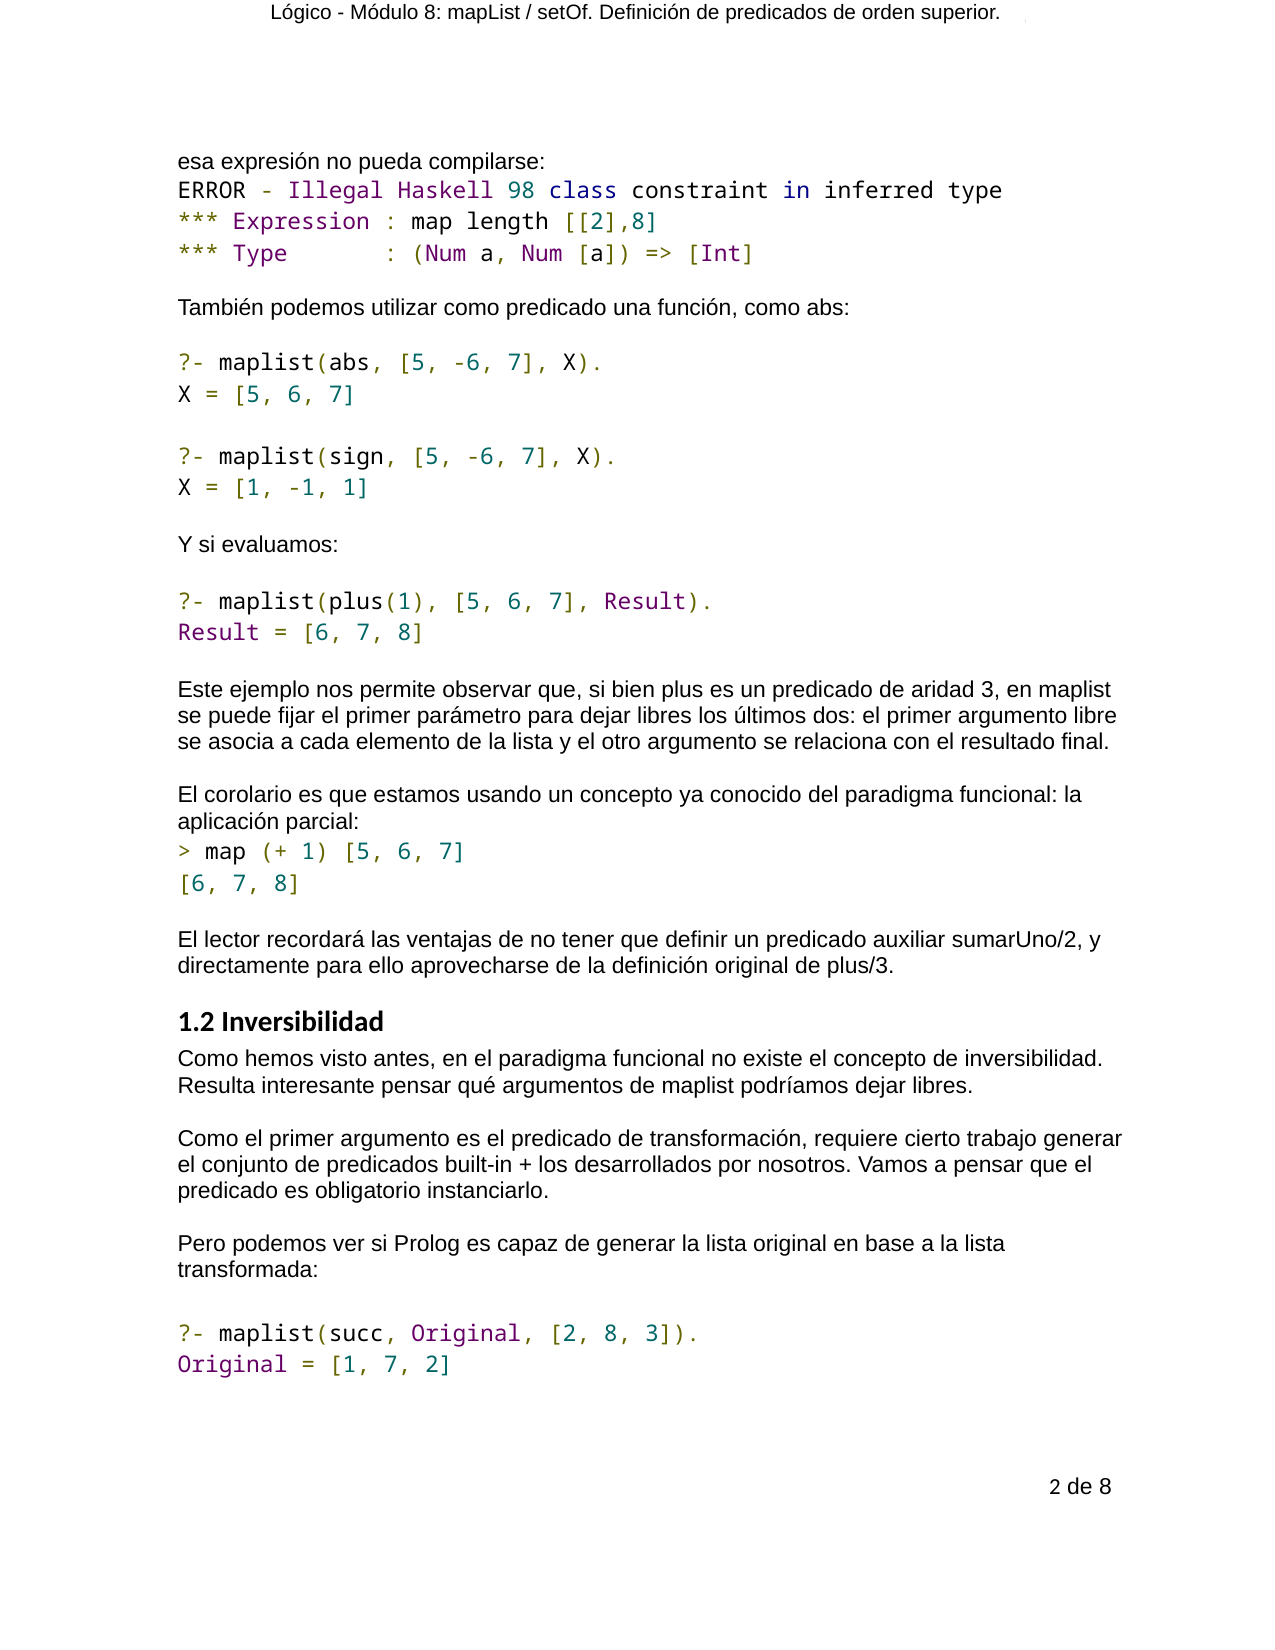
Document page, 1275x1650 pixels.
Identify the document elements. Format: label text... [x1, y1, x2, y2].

text ?- maplist(succ, Original, [2, 8, 3]). [177, 1317, 1137, 1348]
text esa expresión no pueda compilarse: [177, 148, 1137, 174]
text El corolario es que estamos usando un concepto ya conocido del paradigma funcional: la aplicación parcial: [177, 781, 1137, 835]
text El lector recordará las ventajas de no tener que definir un predicado auxiliar sumarUno/2, y directamente para ello aprovecharse de la definición original de plus/3. [177, 926, 1137, 978]
text ERROR - Illegal Haskell 98 class constraint in inferred type [177, 174, 1137, 205]
text [6, 7, 8] [177, 867, 1137, 898]
text Como hemos visto antes, en el paradigma funcional no existe el concepto de inversibilidad. Resulta interesante pensar qué argumentos de maplist podríamos dejar libres. [177, 1045, 1137, 1098]
text Como el primer argumento es el predicado de transformación, requiere cierto trabajo generar el conjunto de predicados built-in + los desarrollados por nosotros. Vamos a pensar que el predicado es obligatorio instanciarlo. [177, 1124, 1137, 1203]
text *** Type : (Num a, Num [a]) => [Int] [177, 236, 1137, 268]
text También podemos utilizar como predicado una función, como abs: [177, 294, 1137, 320]
text X = [1, -1, 1] [177, 471, 1137, 503]
text Result = [6, 7, 8] [177, 616, 1137, 647]
text Pero podemos ver si Prolog es capaz de generar la lista original en base a la lista transformada: [177, 1230, 1137, 1283]
text *** Expression : map length [[2],8] [177, 205, 1137, 236]
text X = [5, 6, 7] [177, 378, 1137, 409]
text ?- maplist(abs, [5, -6, 7], X). [177, 346, 1137, 378]
subtitle 1.2 Inversibilidad [177, 1003, 1137, 1039]
text Este ejemplo nos permite observar que, si bien plus es un predicado de aridad 3, en maplist se puede fijar el primer parámetro para dejar libres los últimos dos: el primer argumento libre se asocia a cada elemento de la lista y el otro argumento se relaciona con el resultado final. [177, 676, 1137, 754]
text ?- maplist(sign, [5, -6, 7], X). [177, 440, 1137, 471]
text Original = [1, 7, 2] [177, 1348, 1137, 1379]
text > map (+ 1) [5, 6, 7] [177, 835, 1137, 867]
text ?- maplist(plus(1), [5, 6, 7], Result). [177, 585, 1137, 616]
text Y si evaluamos: [177, 531, 1137, 557]
